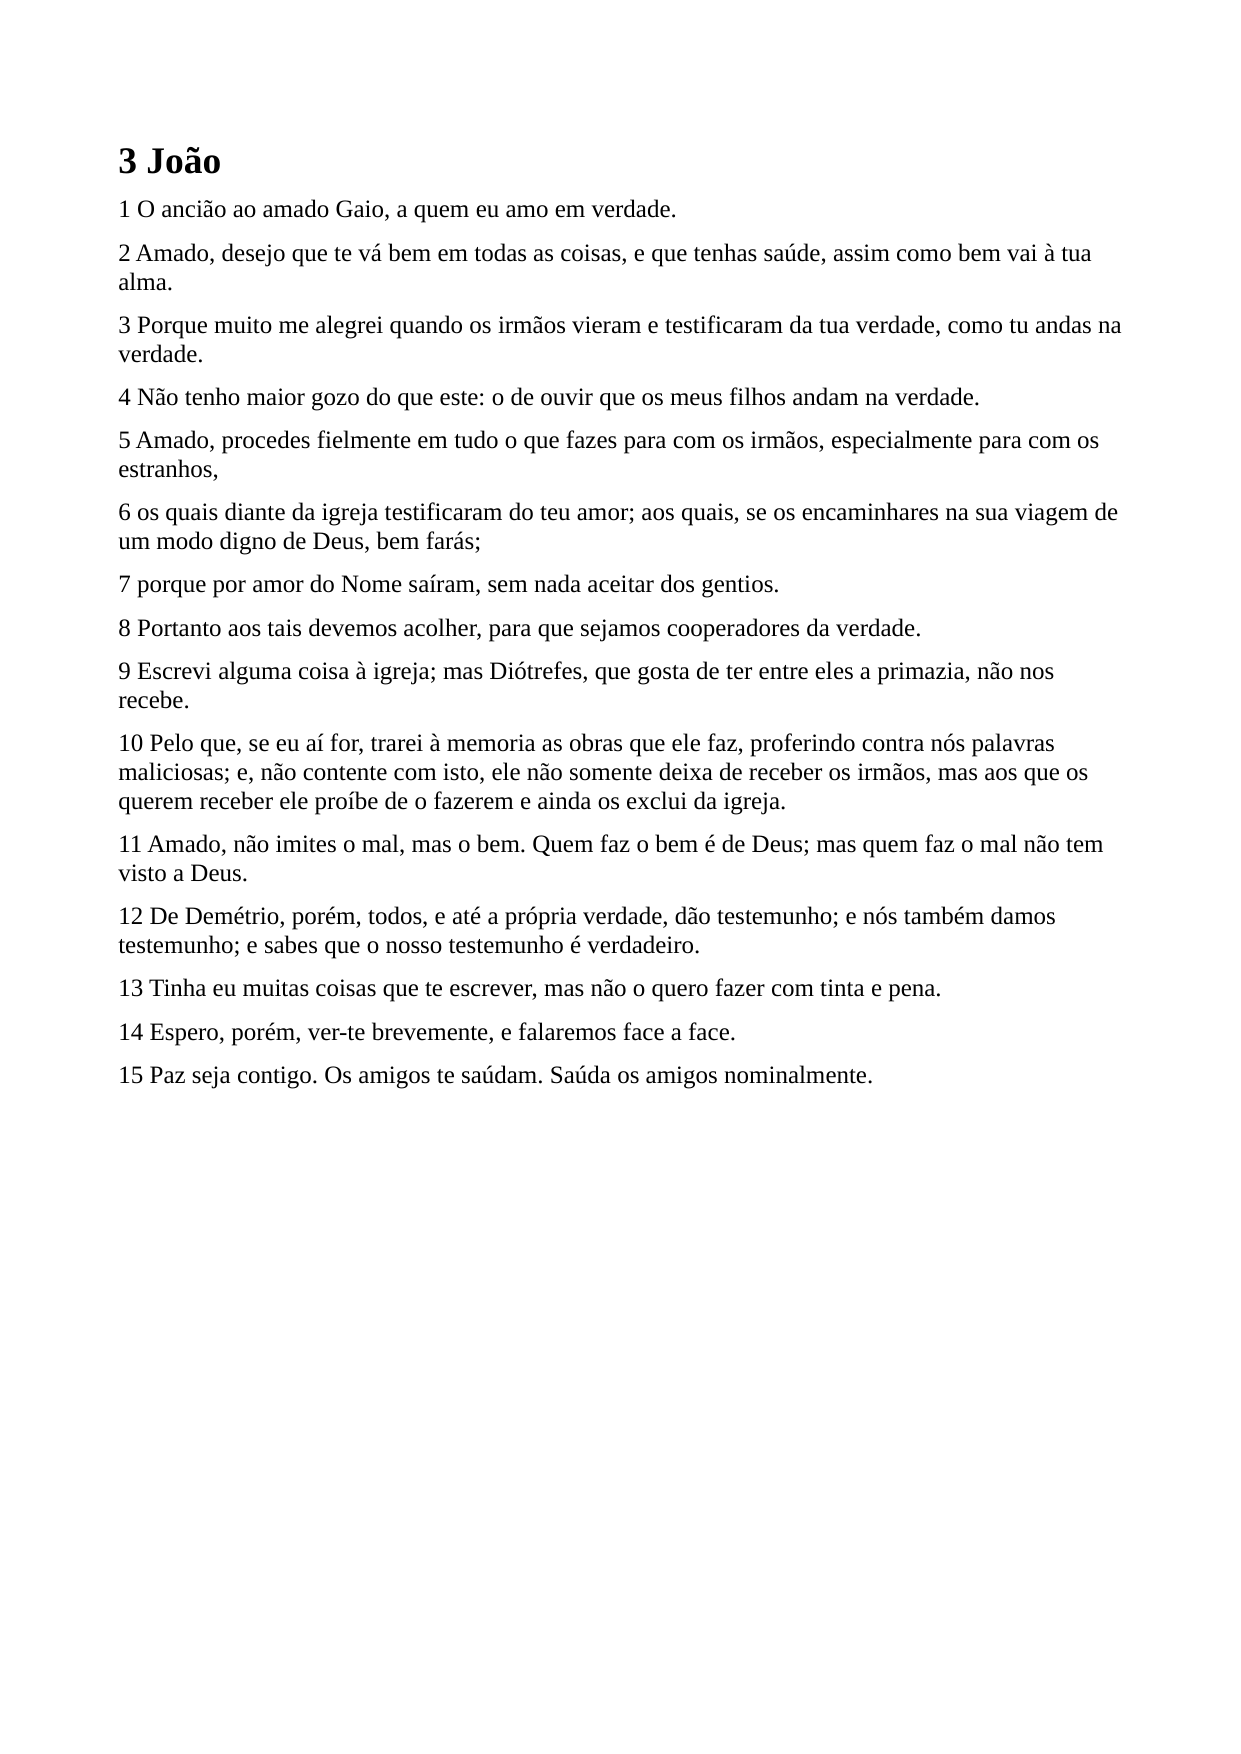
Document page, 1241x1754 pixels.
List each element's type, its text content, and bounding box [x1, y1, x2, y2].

text 10 Pelo que, se eu aí for, trarei à memoria as obras que ele faz, proferindo contra nós palavras maliciosas; e, não contente com isto, ele não somente deixa de receber os irmãos, mas aos que os querem receber ele proíbe de o fazerem e ainda os exclui da igreja. [118, 728, 1122, 814]
text 1 O ancião ao amado Gaio, a quem eu amo em verdade. [118, 194, 1122, 223]
text 7 porque por amor do Nome saíram, sem nada aceitar dos gentios. [118, 569, 1122, 598]
text 6 os quais diante da igreja testificaram do teu amor; aos quais, se os encaminhares na sua viagem de um modo digno de Deus, bem farás; [118, 497, 1122, 555]
text 4 Não tenho maior gozo do que este: o de ouvir que os meus filhos andam na verdade. [118, 382, 1122, 411]
text 15 Paz seja contigo. Os amigos te saúdam. Saúda os amigos nominalmente. [118, 1060, 1122, 1089]
text 5 Amado, procedes fielmente em tudo o que fazes para com os irmãos, especialmente para com os estranhos, [118, 425, 1122, 483]
text 8 Portanto aos tais devemos acolher, para que sejamos cooperadores da verdade. [118, 613, 1122, 642]
text 2 Amado, desejo que te vá bem em todas as coisas, e que tenhas saúde, assim como bem vai à tua alma. [118, 238, 1122, 295]
text 9 Escrevi alguma coisa à igreja; mas Diótrefes, que gosta de ter entre eles a primazia, não nos recebe. [118, 656, 1122, 714]
text 14 Espero, porém, ver-te brevemente, e falaremos face a face. [118, 1017, 1122, 1045]
text 3 Porque muito me alegrei quando os irmãos vieram e testificaram da tua verdade, como tu andas na verdade. [118, 310, 1122, 367]
text 13 Tinha eu muitas coisas que te escrever, mas não o quero fazer com tinta e pena. [118, 973, 1122, 1002]
text 12 De Demétrio, porém, todos, e até a própria verdade, dão testemunho; e nós também damos testemunho; e sabes que o nosso testemunho é verdadeiro. [118, 901, 1122, 959]
text 11 Amado, não imites o mal, mas o bem. Quem faz o bem é de Deus; mas quem faz o mal não tem visto a Deus. [118, 829, 1122, 887]
subtitle 3 João [118, 139, 1122, 182]
